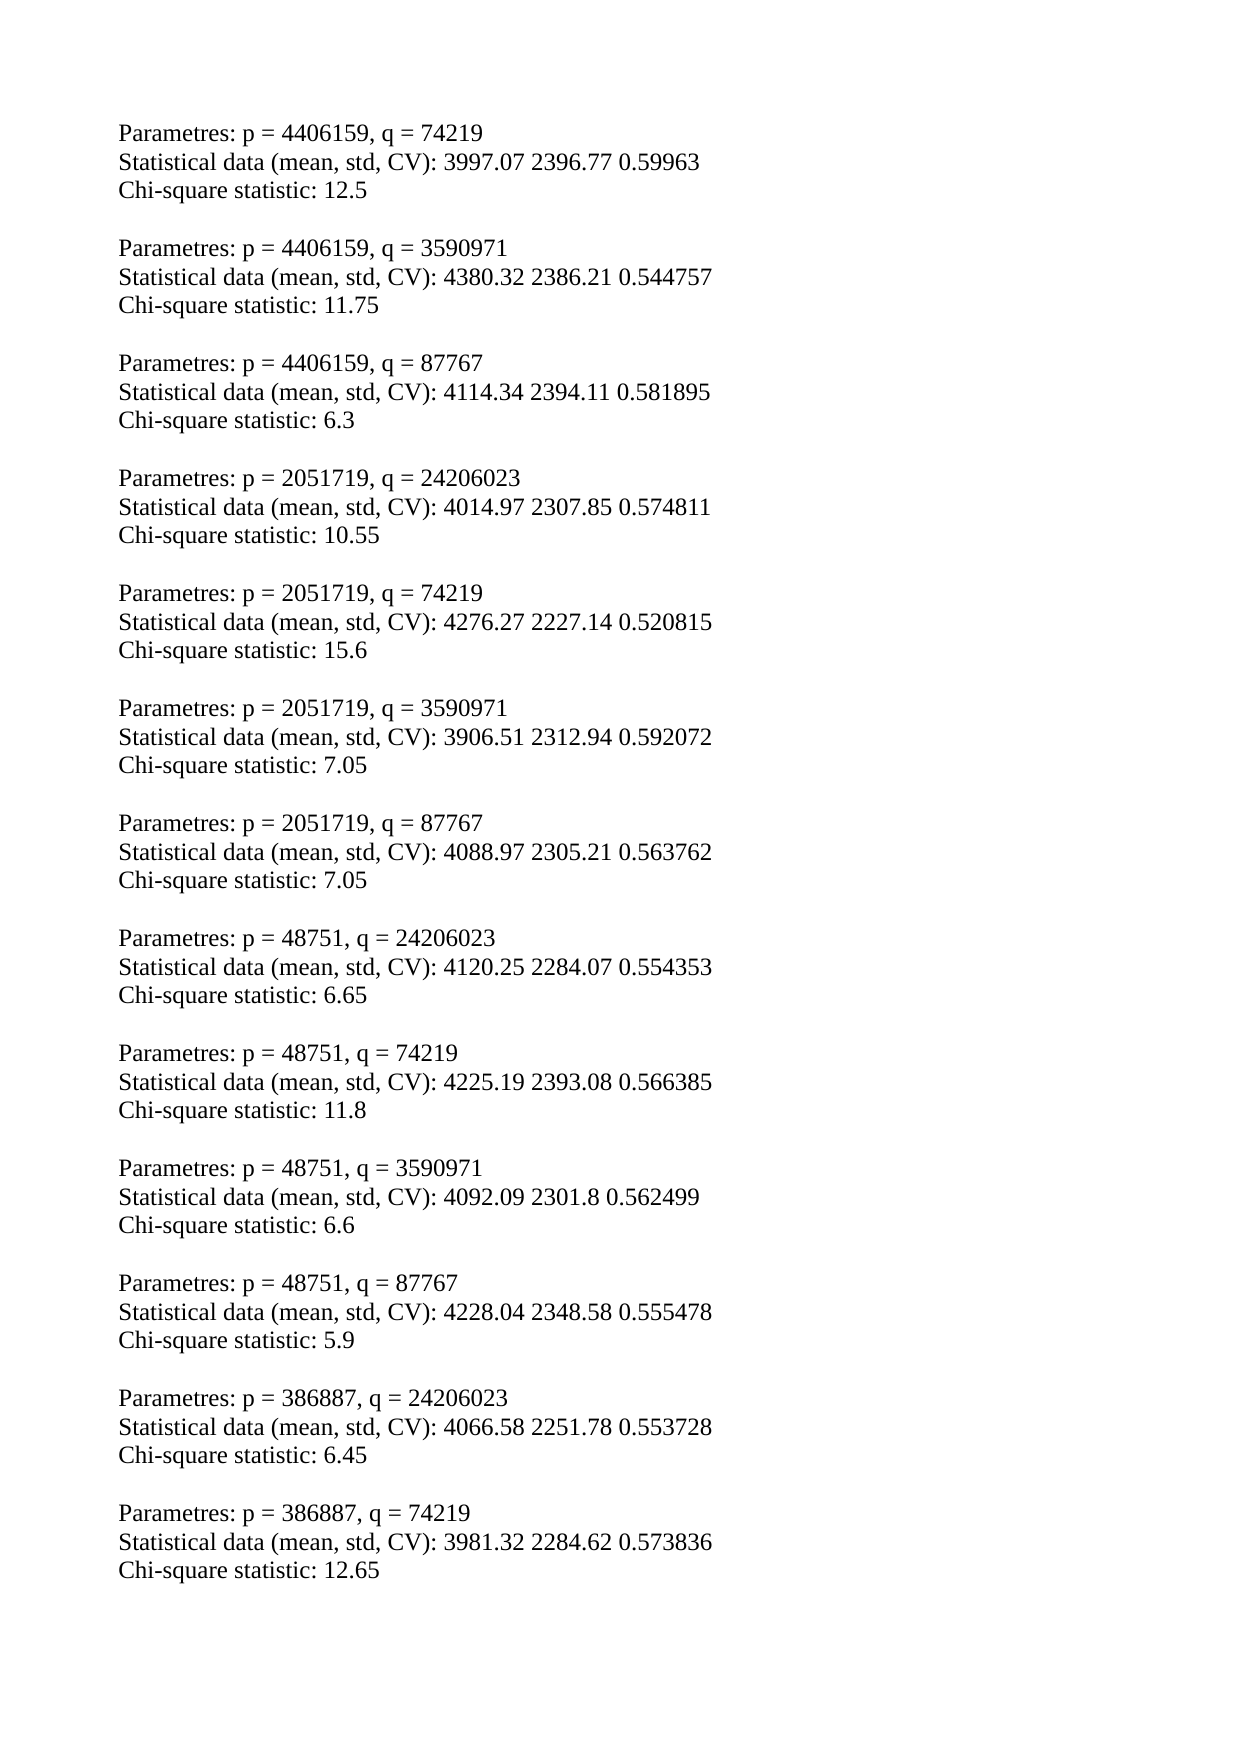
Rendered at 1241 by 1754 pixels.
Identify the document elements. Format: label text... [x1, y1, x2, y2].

text Chi-square statistic: 12.65 [118, 1556, 1122, 1584]
text Chi-square statistic: 11.75 [118, 291, 1122, 319]
text Parametres: p = 4406159, q = 74219 [118, 118, 1122, 147]
text Statistical data (mean, std, CV): 4114.34 2394.11 0.581895 [118, 377, 1122, 406]
text Chi-square statistic: 5.9 [118, 1326, 1122, 1354]
text Parametres: p = 386887, q = 74219 [118, 1498, 1122, 1527]
text Statistical data (mean, std, CV): 4088.97 2305.21 0.563762 [118, 837, 1122, 866]
text Chi-square statistic: 6.65 [118, 981, 1122, 1009]
text Statistical data (mean, std, CV): 4380.32 2386.21 0.544757 [118, 262, 1122, 291]
text Parametres: p = 2051719, q = 87767 [118, 808, 1122, 837]
text Parametres: p = 386887, q = 24206023 [118, 1383, 1122, 1412]
text Statistical data (mean, std, CV): 4228.04 2348.58 0.555478 [118, 1297, 1122, 1326]
text Statistical data (mean, std, CV): 4225.19 2393.08 0.566385 [118, 1067, 1122, 1096]
text Parametres: p = 2051719, q = 74219 [118, 578, 1122, 607]
text Parametres: p = 48751, q = 3590971 [118, 1153, 1122, 1182]
text Parametres: p = 2051719, q = 24206023 [118, 463, 1122, 492]
text Parametres: p = 48751, q = 24206023 [118, 923, 1122, 952]
text Chi-square statistic: 7.05 [118, 751, 1122, 779]
text Statistical data (mean, std, CV): 4066.58 2251.78 0.553728 [118, 1412, 1122, 1441]
text Parametres: p = 48751, q = 74219 [118, 1038, 1122, 1067]
text Parametres: p = 4406159, q = 3590971 [118, 233, 1122, 262]
text Statistical data (mean, std, CV): 3981.32 2284.62 0.573836 [118, 1527, 1122, 1556]
text Chi-square statistic: 12.5 [118, 176, 1122, 204]
text Chi-square statistic: 6.6 [118, 1211, 1122, 1239]
text Chi-square statistic: 6.3 [118, 406, 1122, 434]
text Statistical data (mean, std, CV): 3997.07 2396.77 0.59963 [118, 147, 1122, 176]
text Chi-square statistic: 7.05 [118, 866, 1122, 894]
text Chi-square statistic: 11.8 [118, 1096, 1122, 1124]
text Statistical data (mean, std, CV): 3906.51 2312.94 0.592072 [118, 722, 1122, 751]
text Parametres: p = 48751, q = 87767 [118, 1268, 1122, 1297]
text Parametres: p = 2051719, q = 3590971 [118, 693, 1122, 722]
text Statistical data (mean, std, CV): 4092.09 2301.8 0.562499 [118, 1182, 1122, 1211]
text Parametres: p = 4406159, q = 87767 [118, 348, 1122, 377]
text Chi-square statistic: 10.55 [118, 521, 1122, 549]
text Statistical data (mean, std, CV): 4014.97 2307.85 0.574811 [118, 492, 1122, 521]
text Statistical data (mean, std, CV): 4276.27 2227.14 0.520815 [118, 607, 1122, 636]
text Chi-square statistic: 15.6 [118, 636, 1122, 664]
text Chi-square statistic: 6.45 [118, 1441, 1122, 1469]
text Statistical data (mean, std, CV): 4120.25 2284.07 0.554353 [118, 952, 1122, 981]
